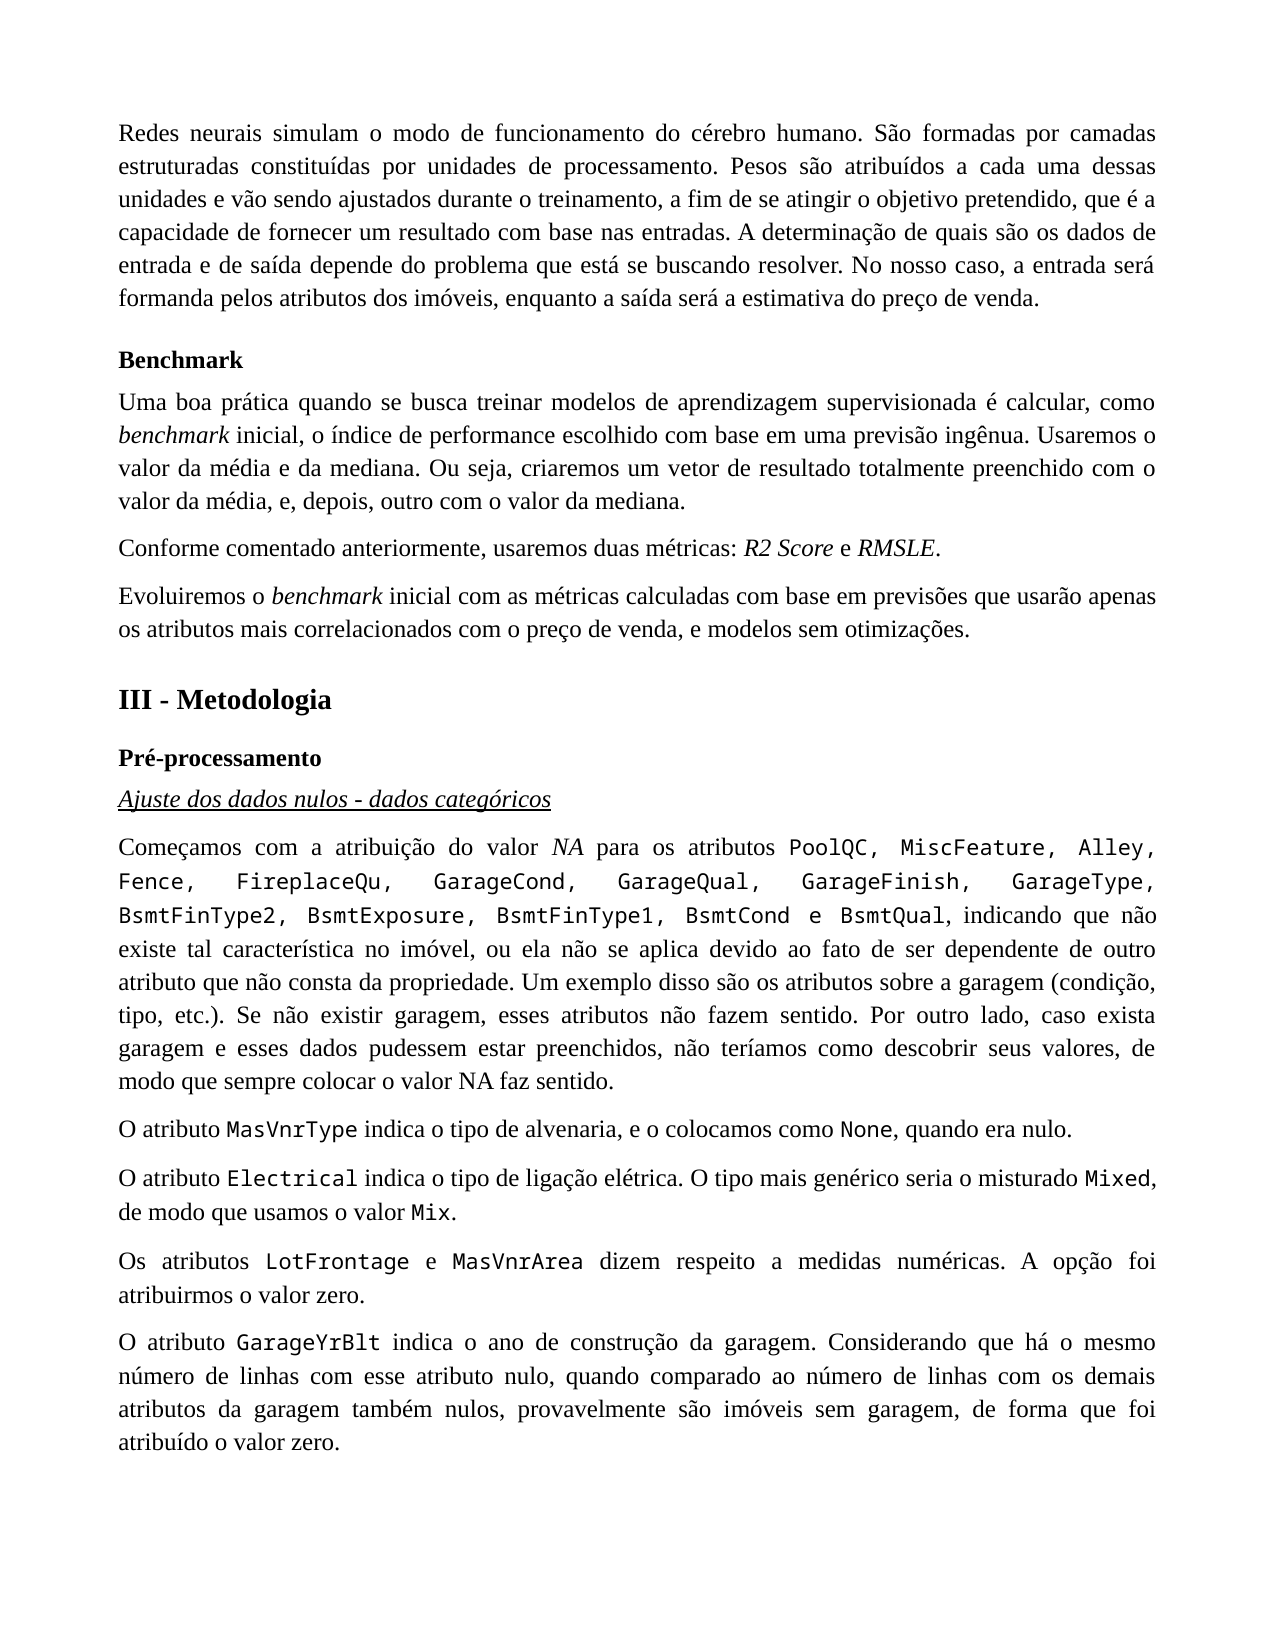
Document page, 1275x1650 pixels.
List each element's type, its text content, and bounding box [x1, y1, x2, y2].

subtitle Pré-processamento [118, 743, 1157, 772]
text Evoluiremos o benchmark inicial com as métricas calculadas com base em previsões que usarão apenas os atributos mais correlacionados com o preço de venda, e modelos sem otimizações. [118, 581, 1157, 643]
subtitle Benchmark [118, 345, 1157, 374]
text Redes neurais simulam o modo de funcionamento do cérebro humano. São formadas por camadas estruturadas constituídas por unidades de processamento. Pesos são atribuídos a cada uma dessas unidades e vão sendo ajustados durante o treinamento, a fim de se atingir o objetivo pretendido, que é a capacidade de fornecer um resultado com base nas entradas. A determinação de quais são os dados de entrada e de saída depende do problema que está se buscando resolver. No nosso caso, a entrada será formanda pelos atributos dos imóveis, enquanto a saída será a estimativa do preço de venda. [118, 118, 1157, 312]
text Conforme comentado anteriormente, usaremos duas métricas: R2 Score e RMSLE. [118, 533, 1157, 562]
text O atributo Electrical indica o tipo de ligação elétrica. O tipo mais genérico seria o misturado Mixed, de modo que usamos o valor Mix. [118, 1163, 1157, 1227]
text Começamos com a atribuição do valor NA para os atributos PoolQC, MiscFeature, Alley, Fence, FireplaceQu, GarageCond, GarageQual, GarageFinish, GarageType, BsmtFinType2, BsmtExposure, BsmtFinType1, BsmtCond e BsmtQual, indicando que não existe tal característica no imóvel, ou ela não se aplica devido ao fato de ser dependente de outro atributo que não consta da propriedade. Um exemplo disso são os atributos sobre a garagem (condição, tipo, etc.). Se não existir garagem, esses atributos não fazem sentido. Por outro lado, caso exista garagem e esses dados pudessem estar preenchidos, não teríamos como descobrir seus valores, de modo que sempre colocar o valor NA faz sentido. [118, 832, 1157, 1095]
text Uma boa prática quando se busca treinar modelos de aprendizagem supervisionada é calcular, como benchmark inicial, o índice de performance escolhido com base em uma previsão ingênua. Usaremos o valor da média e da mediana. Ou seja, criaremos um vetor de resultado totalmente preenchido com o valor da média, e, depois, outro com o valor da mediana. [118, 387, 1157, 514]
text Os atributos LotFrontage e MasVnrArea dizem respeito a medidas numéricas. A opção foi atribuirmos o valor zero. [118, 1246, 1157, 1308]
subtitle III - Metodologia [118, 682, 1157, 716]
text O atributo GarageYrBlt indica o ano de construção da garagem. Considerando que há o mesmo número de linhas com esse atributo nulo, quando comparado ao número de linhas com os demais atributos da garagem também nulos, provavelmente são imóveis sem garagem, de forma que foi atribuído o valor zero. [118, 1327, 1157, 1456]
text O atributo MasVnrType indica o tipo de alvenaria, e o colocamos como None, quando era nulo. [118, 1114, 1157, 1144]
text Ajuste dos dados nulos - dados categóricos [118, 784, 1157, 813]
